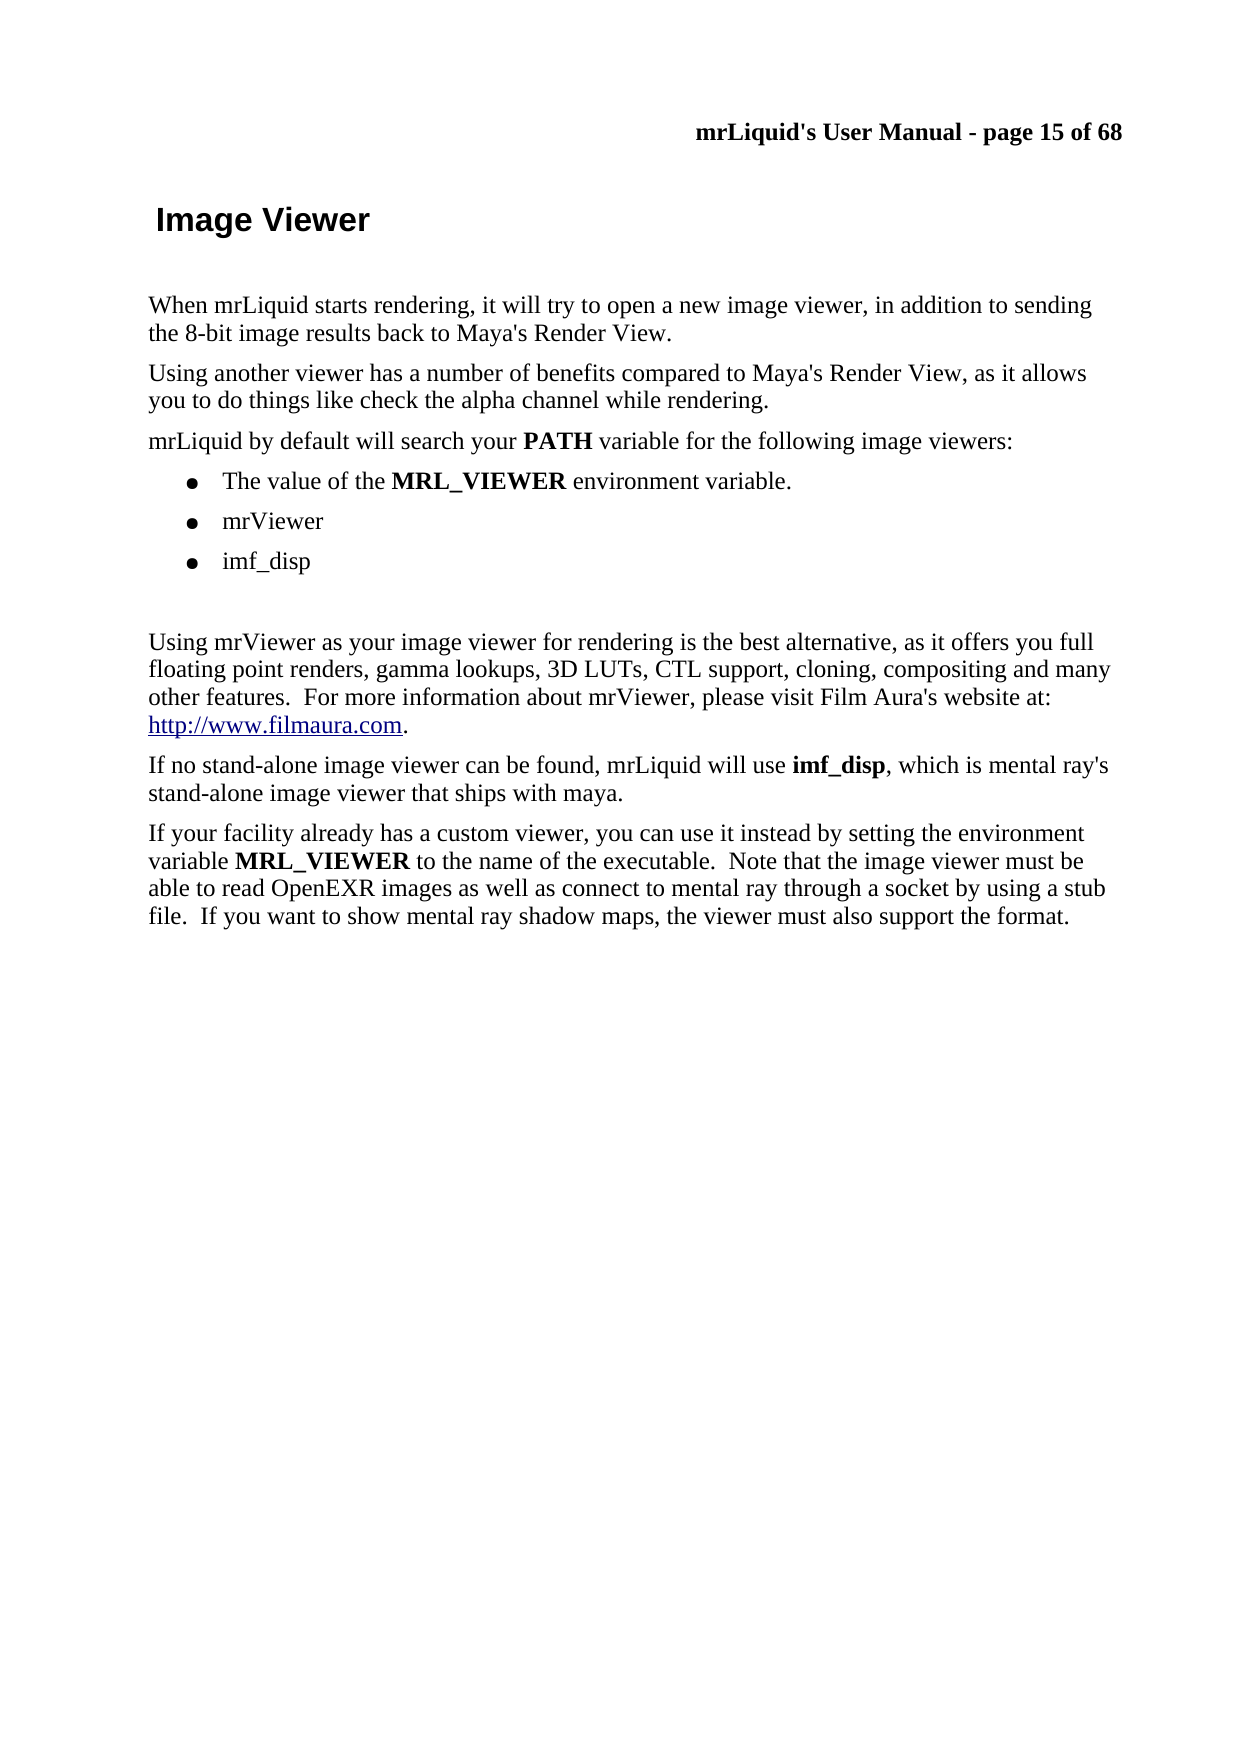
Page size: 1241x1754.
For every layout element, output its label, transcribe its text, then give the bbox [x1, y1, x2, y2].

text If no stand-alone image viewer can be found, mrLiquid will use imf_disp, which is mental ray's stand-alone image viewer that ships with maya. [148, 751, 1122, 807]
subtitle Image Viewer [118, 201, 1122, 238]
list The value of the MRL_VIEWER environment variable. [184, 467, 1122, 495]
text Using another viewer has a number of benefits compared to Maya's Render View, as it allows you to do things like check the alpha channel while rendering. [148, 359, 1122, 414]
text Using mrViewer as your image viewer for rendering is the best alternative, as it offers you full floating point renders, gamma lookups, 3D LUTs, CTL support, cloning, compositing and many other features. For more information about mrViewer, please visit Film Aura's website at: http://www.filmaura.com. [148, 628, 1122, 739]
list mrViewer [184, 507, 1122, 535]
text When mrLiquid starts rendering, it will try to open a new image viewer, in addition to sending the 8-bit image results back to Maya's Render View. [148, 291, 1122, 346]
text If your facility already has a custom viewer, you can use it instead by setting the environment variable MRL_VIEWER to the name of the executable. Note that the image viewer must be able to read OpenEXR images as well as connect to mental ray through a socket by using a stub file. If you want to show mental ray shadow maps, the viewer must also support the format. [148, 819, 1122, 930]
text mrLiquid by default will search your PATH variable for the following image viewers: [148, 427, 1122, 454]
list imf_disp [184, 547, 1122, 575]
